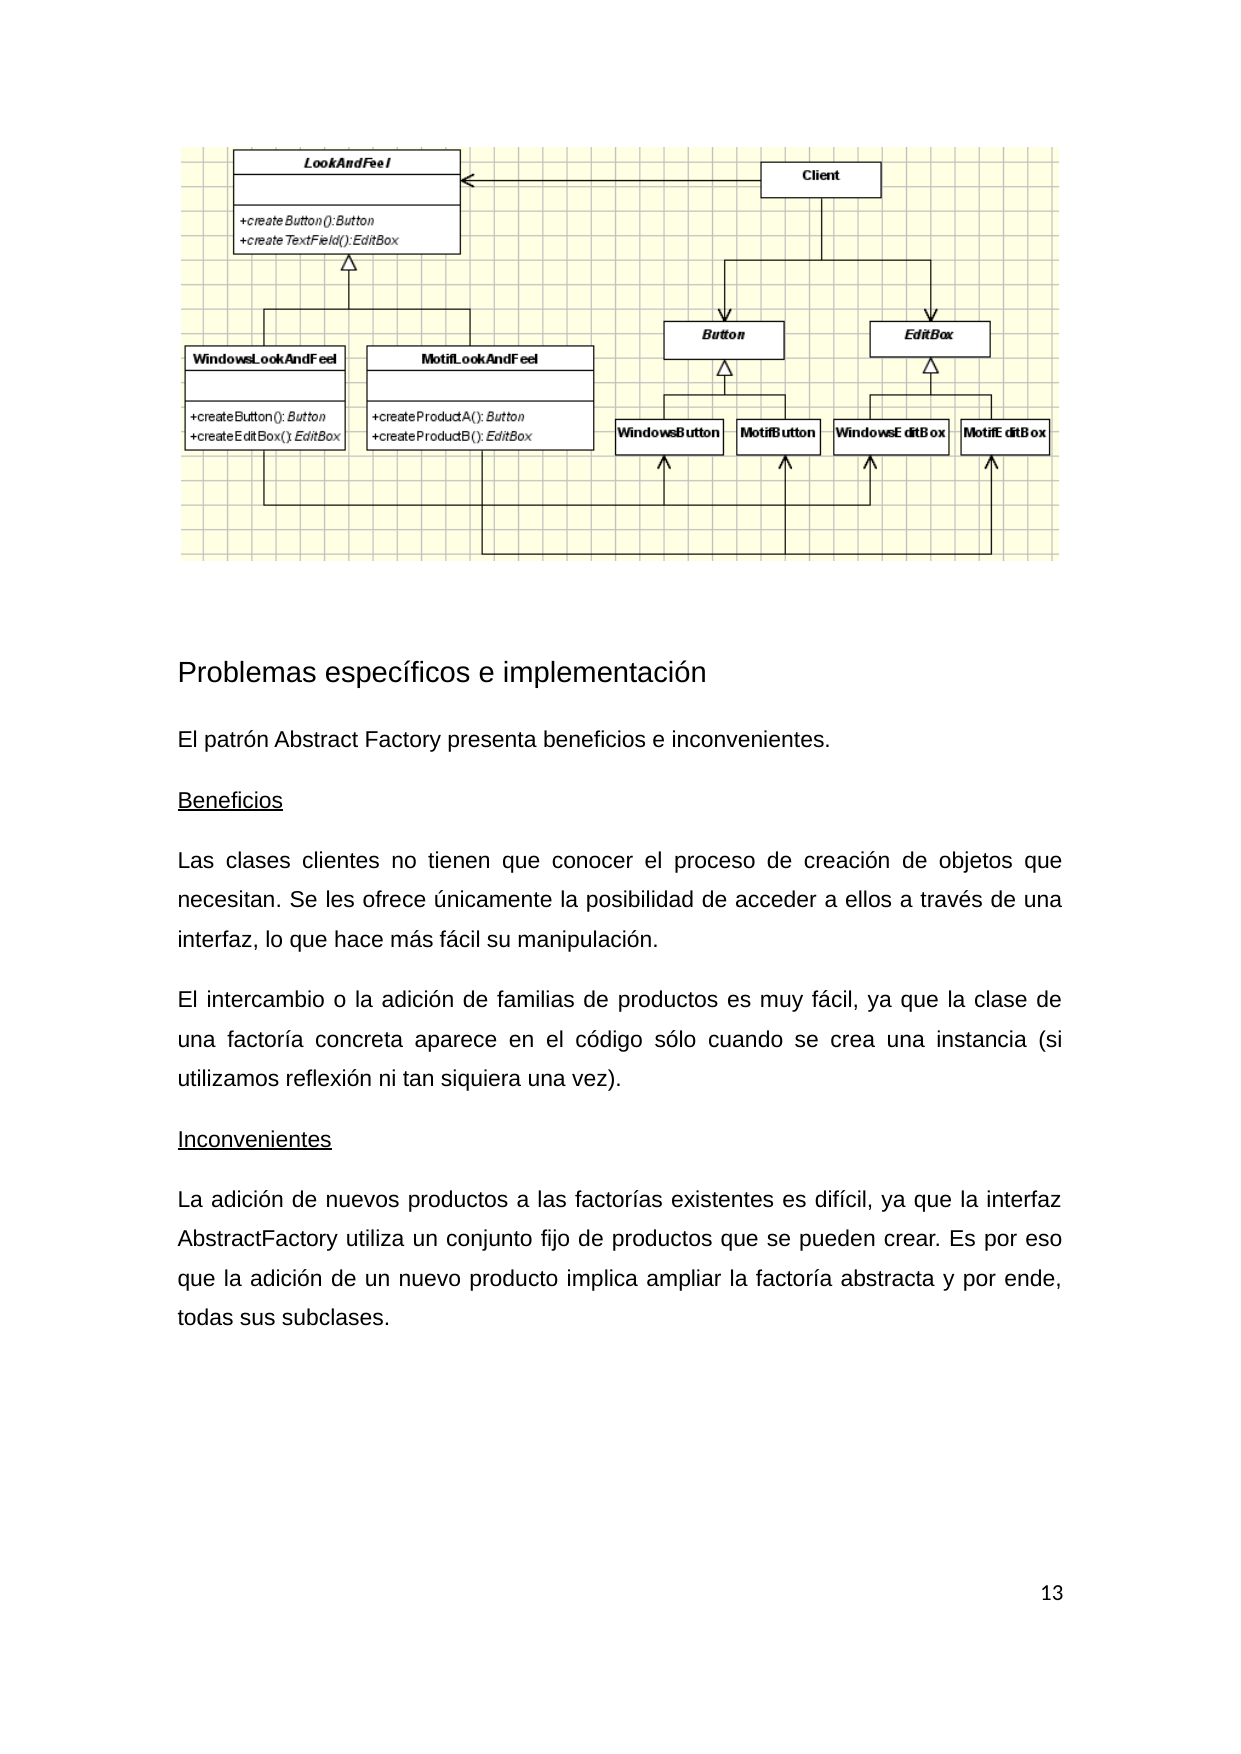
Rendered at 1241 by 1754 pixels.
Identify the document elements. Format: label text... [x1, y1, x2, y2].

text El intercambio o la adición de familias de productos es muy fácil, ya que la clase de una factoría concreta aparece en el código sólo cuando se crea una instancia (si utilizamos reflexión ni tan siquiera una vez). [177, 986, 1063, 1092]
text Beneficios [177, 787, 1063, 813]
text Inconvenientes [177, 1126, 1063, 1152]
text Problemas específicos e implementación [177, 655, 1063, 689]
picture [181, 147, 1060, 561]
text La adición de nuevos productos a las factorías existentes es difícil, ya que la interfaz AbstractFactory utiliza un conjunto fijo de productos que se pueden crear. Es por eso que la adición de un nuevo producto implica ampliar la factoría abstracta y por ende, todas sus subclases. [177, 1186, 1063, 1331]
text El patrón Abstract Factory presenta beneficios e inconvenientes. [177, 726, 1063, 753]
text Las clases clientes no tienen que conocer el proceso de creación de objetos que necesitan. Se les ofrece únicamente la posibilidad de acceder a ellos a través de una interfaz, lo que hace más fácil su manipulación. [177, 847, 1063, 952]
